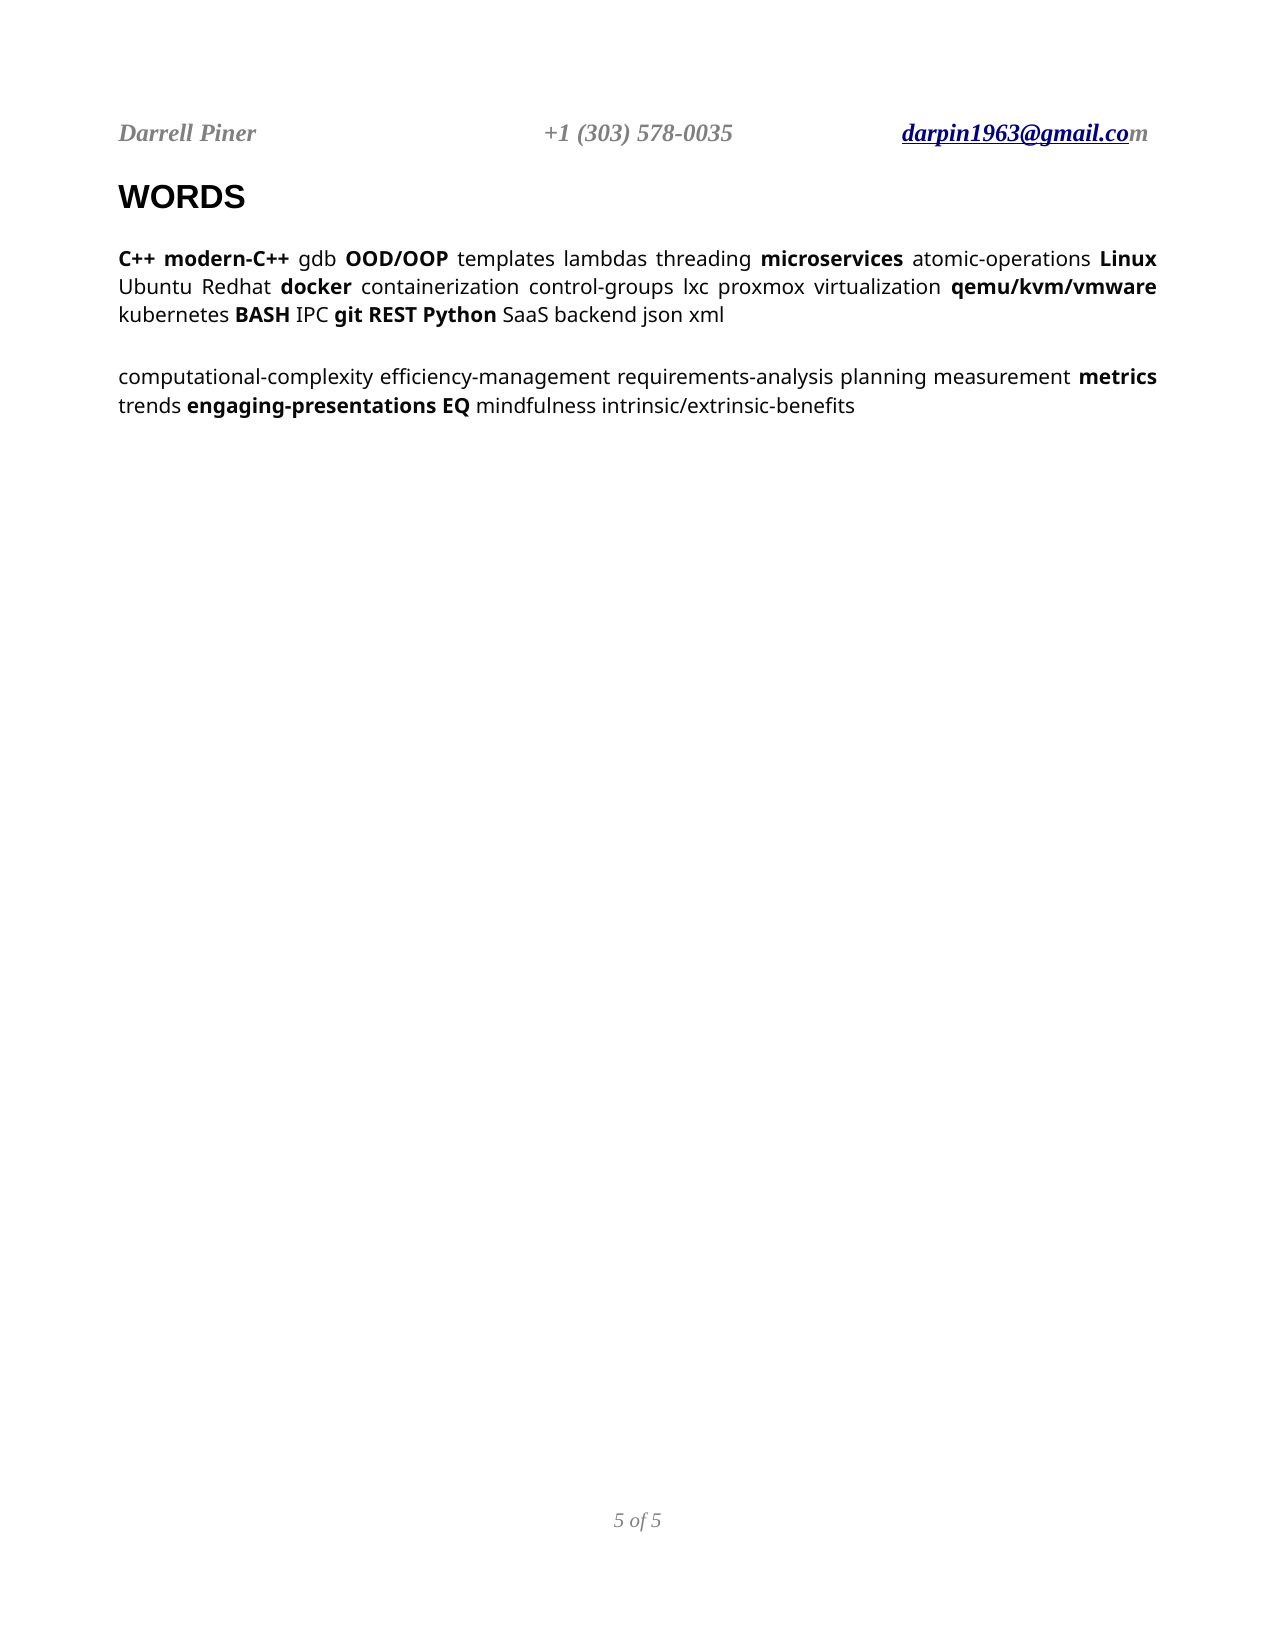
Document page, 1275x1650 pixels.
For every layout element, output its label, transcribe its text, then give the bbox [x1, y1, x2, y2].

subtitle computational-complexity efficiency-management requirements-analysis planning measurement metrics trends engaging-presentations EQ mindfulness intrinsic/extrinsic-benefits [118, 362, 1157, 419]
subtitle WORDS C++ modern-C++ gdb OOD/OOP templates lambdas threading microservices atomic-operations Linux Ubuntu Redhat docker containerization control-groups lxc proxmox virtualization qemu/kvm/vmware kubernetes BASH IPC git REST Python SaaS backend json xml [118, 177, 1157, 329]
